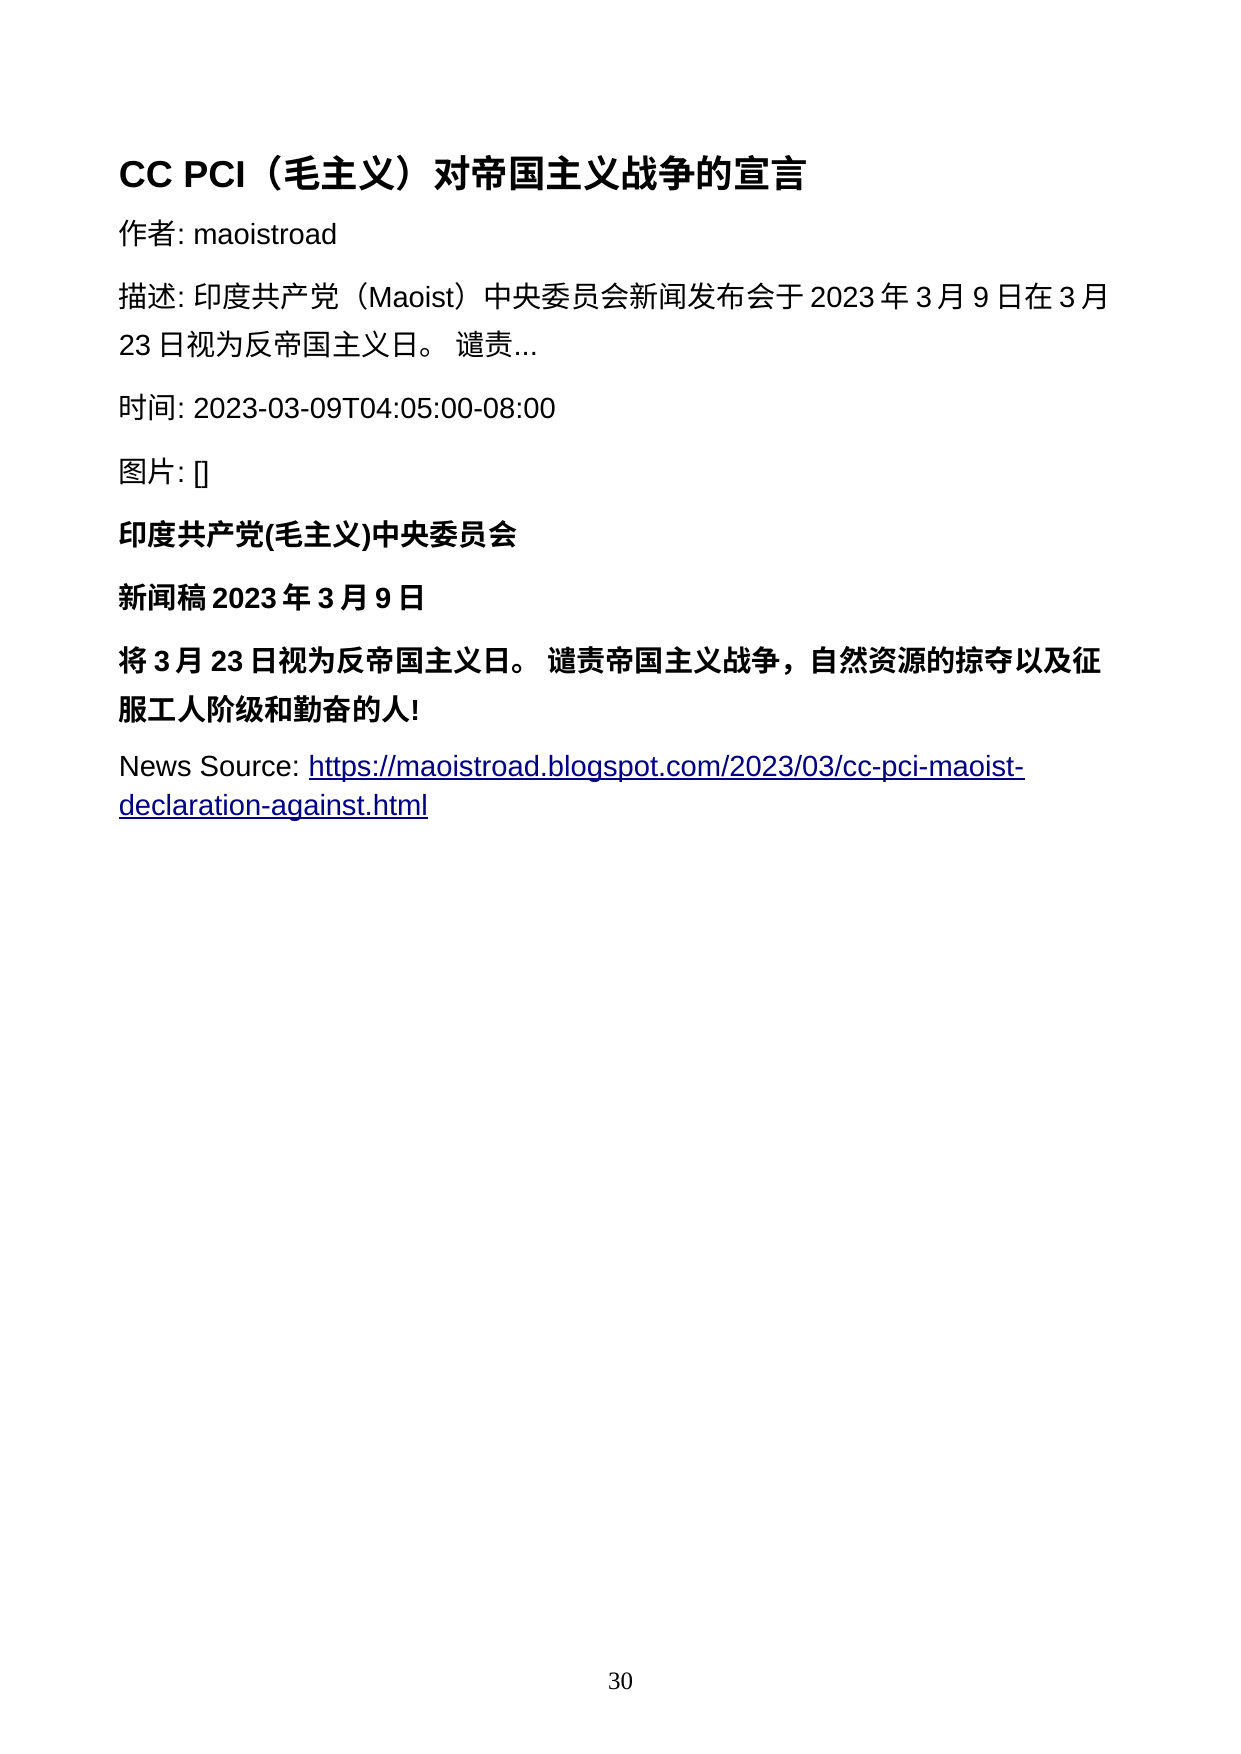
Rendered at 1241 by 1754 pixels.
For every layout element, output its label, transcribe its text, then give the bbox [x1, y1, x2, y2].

text 将3月23日视为反帝国主义日。 谴责帝国主义战争，自然资源的掠夺以及征服工人阶级和勤奋的人! [118, 638, 1122, 728]
subtitle CC PCI（毛主义）对帝国主义战争的宣言 [118, 143, 1122, 198]
text News Source: https://maoistroad.blogspot.com/2023/03/cc-pci-maoist-declaration-against.html [118, 749, 1122, 821]
text 印度共产党(毛主义)中央委员会 [118, 511, 1122, 554]
text 新闻稿2023年3月9日 [118, 574, 1122, 617]
text 时间: 2023-03-09T04:05:00-08:00 [118, 385, 1122, 427]
text 图片: [] [118, 448, 1122, 491]
text 描述: 印度共产党（Maoist）中央委员会新闻发布会于2023年3月9日在3月23日视为反帝国主义日。 谴责... [118, 273, 1122, 364]
text 作者: maoistroad [118, 210, 1122, 253]
